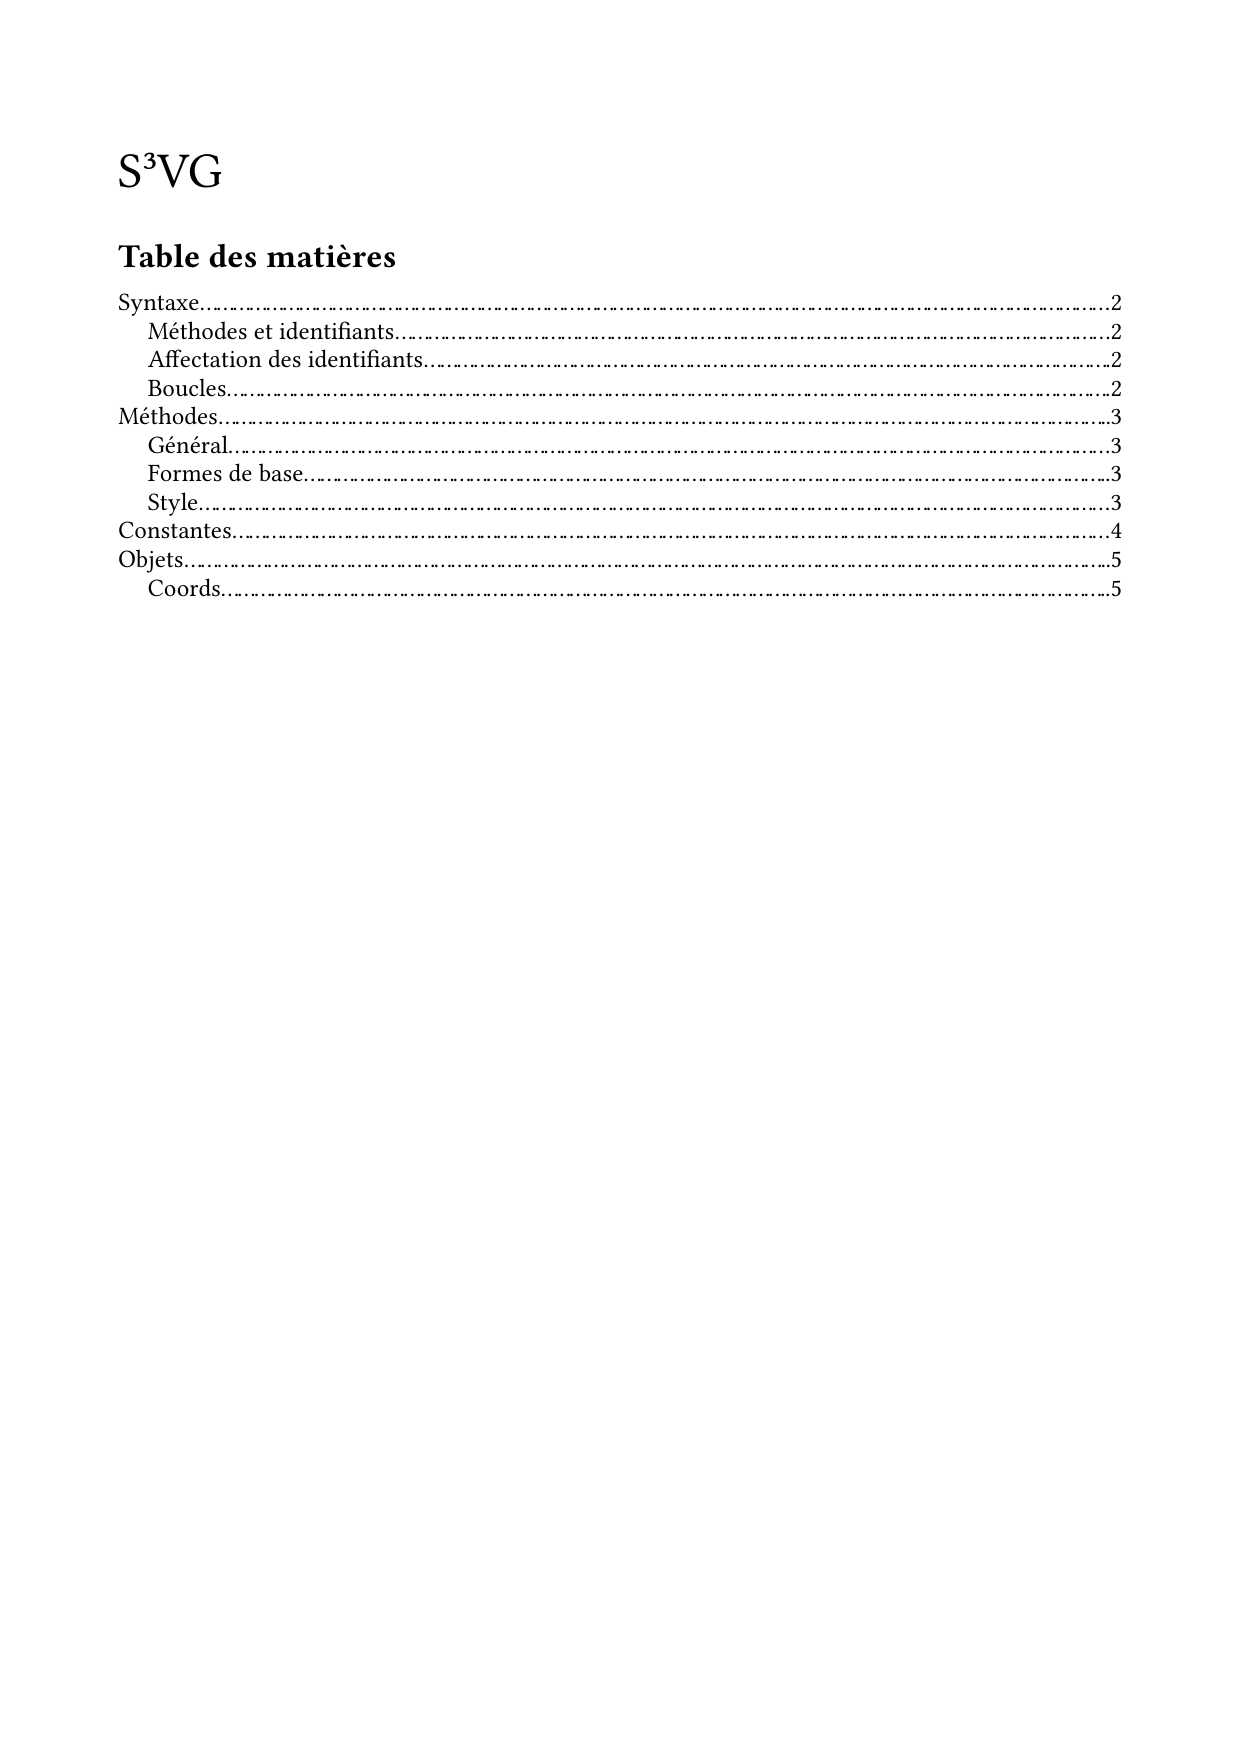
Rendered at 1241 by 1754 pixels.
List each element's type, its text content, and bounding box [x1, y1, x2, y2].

text Affectation des identifiants 2 [148, 345, 1122, 374]
text Coords 5 [148, 573, 1122, 602]
text Méthodes 3 [118, 402, 1122, 431]
text Syntaxe 2 [118, 288, 1122, 317]
text Formes de base 3 [148, 459, 1122, 488]
title S³VG [118, 143, 1122, 200]
text Boucles 2 [148, 374, 1122, 402]
text Style 3 [148, 488, 1122, 516]
text Constantes 4 [118, 516, 1122, 545]
text Général 3 [148, 431, 1122, 459]
text Objets 5 [118, 545, 1122, 573]
text Méthodes et identifiants 2 [148, 317, 1122, 345]
subtitle Table des matières [118, 238, 1122, 276]
